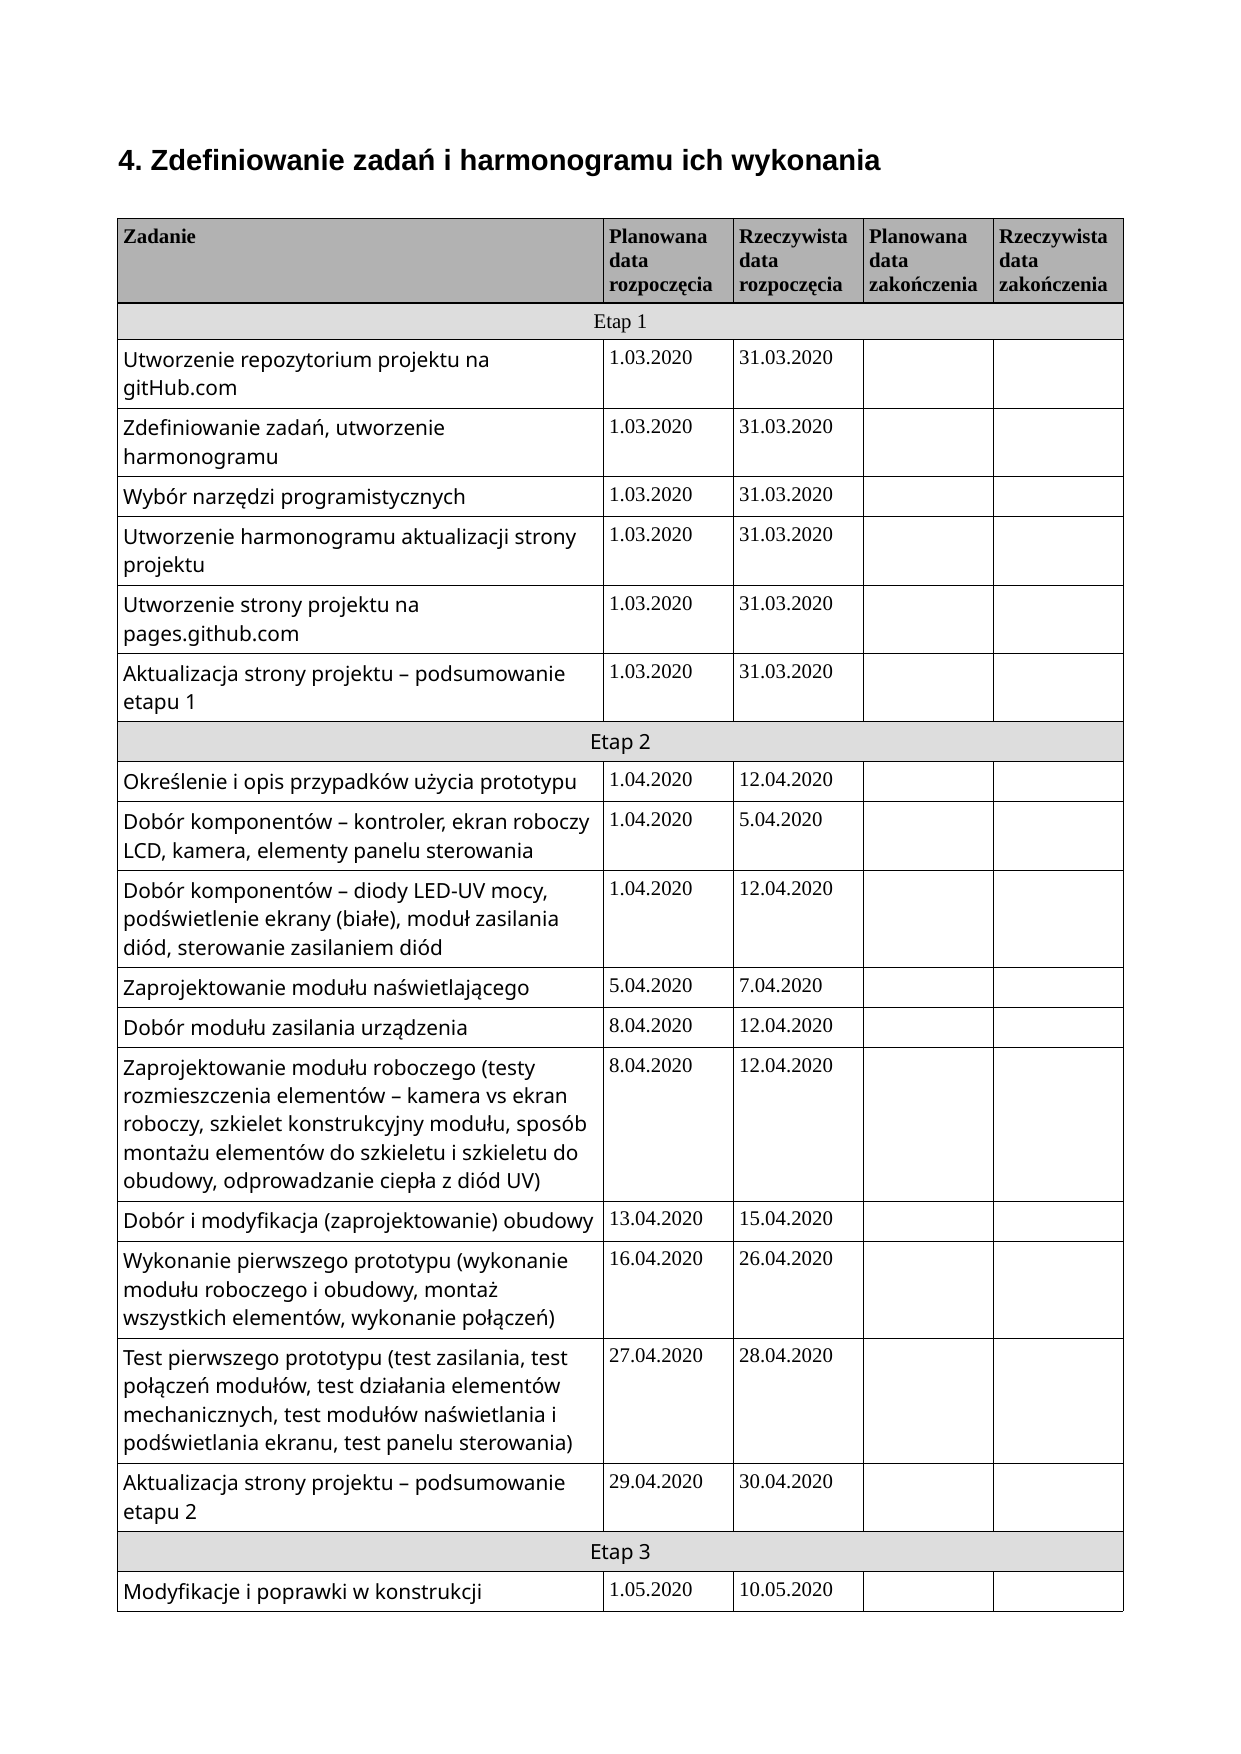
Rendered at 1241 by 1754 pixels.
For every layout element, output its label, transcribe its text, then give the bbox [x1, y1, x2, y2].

table_cell [864, 477, 993, 516]
table_cell Zdefiniowanie zadań, utworzenie harmonogramu [118, 409, 603, 476]
table_cell [864, 654, 993, 721]
table_header Rzeczywista data rozpoczęcia [734, 219, 863, 302]
table_cell [864, 1008, 993, 1047]
table_cell 15.04.2020 [734, 1202, 863, 1241]
table_header Planowana data rozpoczęcia [604, 219, 733, 302]
table_cell [864, 517, 993, 584]
table_cell [864, 762, 993, 801]
table_cell Dobór komponentów – diody LED-UV mocy, podświetlenie ekrany (białe), moduł zasilania diód, sterowanie zasilaniem diód [118, 871, 603, 967]
table_cell Dobór i modyfikacja (zaprojektowanie) obudowy [118, 1202, 603, 1241]
table_cell Dobór komponentów – kontroler, ekran roboczy LCD, kamera, elementy panelu sterowania [118, 802, 603, 870]
table_cell 12.04.2020 [734, 871, 863, 967]
table_cell [864, 968, 993, 1007]
table_cell [994, 586, 1123, 653]
table_cell Zaprojektowanie modułu naświetlającego [118, 968, 603, 1007]
table_cell 1.03.2020 [604, 477, 733, 516]
table_cell Aktualizacja strony projektu – podsumowanie etapu 1 [118, 654, 603, 721]
table_cell 1.03.2020 [604, 654, 733, 721]
table_cell Etap 1 [118, 304, 1123, 339]
table_cell 1.05.2020 [604, 1572, 733, 1611]
table_cell 26.04.2020 [734, 1242, 863, 1337]
table_cell Etap 3 [118, 1532, 1123, 1571]
table_cell [994, 1572, 1123, 1611]
table_cell 12.04.2020 [734, 762, 863, 801]
table_cell [864, 1339, 993, 1463]
subtitle 4. Zdefiniowanie zadań i harmonogramu ich wykonania [118, 143, 1122, 177]
table_cell [994, 1464, 1123, 1531]
table_cell [994, 409, 1123, 476]
table_cell 1.03.2020 [604, 409, 733, 476]
table_cell Dobór modułu zasilania urządzenia [118, 1008, 603, 1047]
table_cell [864, 586, 993, 653]
table_cell Aktualizacja strony projektu – podsumowanie etapu 2 [118, 1464, 603, 1531]
table_header Rzeczywista data zakończenia [994, 219, 1123, 302]
table_cell Wybór narzędzi programistycznych [118, 477, 603, 516]
table_cell Etap 2 [118, 722, 1123, 761]
table_header Zadanie [118, 219, 603, 302]
table_cell 8.04.2020 [604, 1008, 733, 1047]
table_cell [864, 802, 993, 870]
table_cell [994, 802, 1123, 870]
table_cell [994, 1048, 1123, 1201]
table_cell [994, 654, 1123, 721]
table_cell 31.03.2020 [734, 409, 863, 476]
table_cell Utworzenie repozytorium projektu na gitHub.com [118, 340, 603, 408]
table_cell 1.04.2020 [604, 802, 733, 870]
table_cell [994, 1242, 1123, 1337]
table_header Planowana data zakończenia [864, 219, 993, 302]
table_cell 5.04.2020 [734, 802, 863, 870]
table_cell [864, 1202, 993, 1241]
table_cell 1.04.2020 [604, 762, 733, 801]
table_cell 31.03.2020 [734, 340, 863, 408]
table_cell [864, 1572, 993, 1611]
table_cell [994, 1339, 1123, 1463]
table_cell 16.04.2020 [604, 1242, 733, 1337]
table_cell 8.04.2020 [604, 1048, 733, 1201]
table_cell Zaprojektowanie modułu roboczego (testy rozmieszczenia elementów – kamera vs ekran roboczy, szkielet konstrukcyjny modułu, sposób montażu elementów do szkieletu i szkieletu do obudowy, odprowadzanie ciepła z diód UV) [118, 1048, 603, 1201]
table_cell [994, 762, 1123, 801]
table_cell Określenie i opis przypadków użycia prototypu [118, 762, 603, 801]
table_cell [864, 1048, 993, 1201]
table_cell [994, 968, 1123, 1007]
table_cell [864, 871, 993, 967]
table_cell Utworzenie harmonogramu aktualizacji strony projektu [118, 517, 603, 584]
table_cell [864, 1242, 993, 1337]
table_cell 1.03.2020 [604, 340, 733, 408]
table_cell 12.04.2020 [734, 1048, 863, 1201]
table_cell [994, 340, 1123, 408]
table_cell 13.04.2020 [604, 1202, 733, 1241]
table_cell 31.03.2020 [734, 517, 863, 584]
table_cell 5.04.2020 [604, 968, 733, 1007]
table_cell [994, 1008, 1123, 1047]
table_cell Wykonanie pierwszego prototypu (wykonanie modułu roboczego i obudowy, montaż wszystkich elementów, wykonanie połączeń) [118, 1242, 603, 1337]
table_cell [994, 477, 1123, 516]
table_cell 10.05.2020 [734, 1572, 863, 1611]
table_cell 1.04.2020 [604, 871, 733, 967]
table_cell 30.04.2020 [734, 1464, 863, 1531]
table_cell [994, 517, 1123, 584]
table_cell 27.04.2020 [604, 1339, 733, 1463]
table_cell 29.04.2020 [604, 1464, 733, 1531]
table_cell [864, 340, 993, 408]
table_cell Utworzenie strony projektu na pages.github.com [118, 586, 603, 653]
table_cell [864, 1464, 993, 1531]
table_cell [864, 409, 993, 476]
table_cell Modyfikacje i poprawki w konstrukcji [118, 1572, 603, 1611]
table_cell 7.04.2020 [734, 968, 863, 1007]
table_cell 28.04.2020 [734, 1339, 863, 1463]
table_cell [994, 871, 1123, 967]
table_cell 1.03.2020 [604, 517, 733, 584]
table_cell 31.03.2020 [734, 654, 863, 721]
table_cell 1.03.2020 [604, 586, 733, 653]
table_cell 31.03.2020 [734, 586, 863, 653]
table_cell [994, 1202, 1123, 1241]
table_cell Test pierwszego prototypu (test zasilania, test połączeń modułów, test działania elementów mechanicznych, test modułów naświetlania i podświetlania ekranu, test panelu sterowania) [118, 1339, 603, 1463]
table_cell 12.04.2020 [734, 1008, 863, 1047]
table_cell 31.03.2020 [734, 477, 863, 516]
